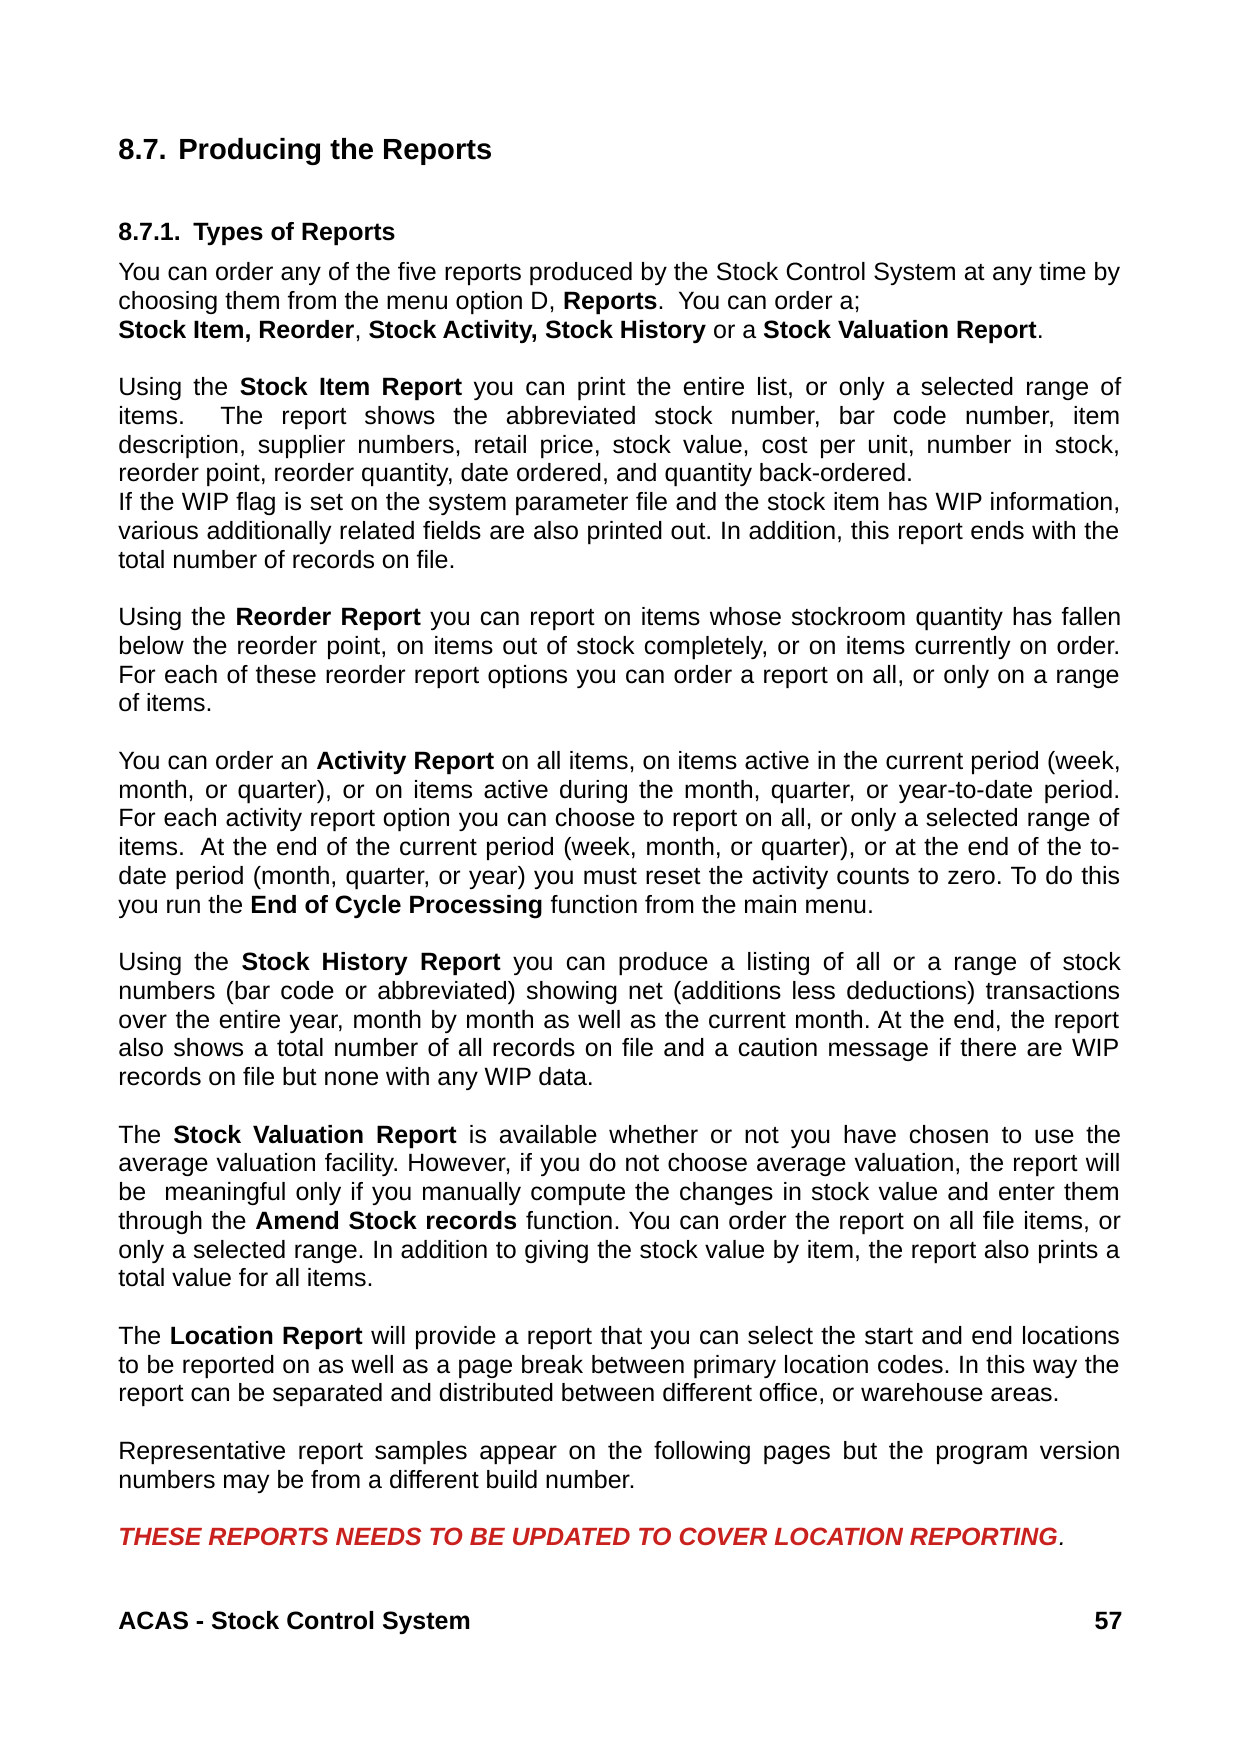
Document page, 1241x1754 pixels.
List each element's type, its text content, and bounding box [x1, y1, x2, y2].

text Using the Stock History Report you can produce a listing of all or a range of stock numbers (bar code or abbreviated) showing net (additions less deductions) transactions over the entire year, month by month as well as the current month. At the end, the report also shows a total number of all records on file and a caution message if there are WIP records on file but none with any WIP data. [118, 947, 1122, 1091]
text Using the Reorder Report you can report on items whose stockroom quantity has fallen below the reorder point, on items out of stock completely, or on items currently on order. For each of these reorder report options you can order a report on all, or only on a range of items. [118, 602, 1122, 717]
subtitle Producing the Reports [118, 132, 1122, 165]
subtitle Types of Reports [118, 216, 1122, 245]
text If the WIP flag is set on the system parameter file and the stock item has WIP information, various additionally related fields are also printed out. In addition, this report ends with the total number of records on file. [118, 487, 1122, 573]
text The Stock Valuation Report is available whether or not you have chosen to use the average valuation facility. However, if you do not choose average valuation, the report will be meaningful only if you manually compute the changes in stock value and enter them through the Amend Stock records function. You can order the report on all file items, or only a selected range. In addition to giving the stock value by item, the report also prints a total value for all items. [118, 1120, 1122, 1292]
text Representative report samples appear on the following pages but the program version numbers may be from a different build number. [118, 1436, 1122, 1493]
text THESE REPORTS NEEDS TO BE UPDATED TO COVER LOCATION REPORTING. [118, 1522, 1122, 1551]
text You can order any of the five reports produced by the Stock Control System at any time by choosing them from the menu option D, Reports. You can order a; [118, 257, 1122, 315]
text Using the Stock Item Report you can print the entire list, or only a selected range of items. The report shows the abbreviated stock number, bar code number, item description, supplier numbers, retail price, stock value, cost per unit, number in stock, reorder point, reorder quantity, date ordered, and quantity back-ordered. [118, 372, 1122, 487]
text The Location Report will provide a report that you can select the start and end locations to be reported on as well as a page break between primary location codes. In this way the report can be separated and distributed between different office, or warehouse areas. [118, 1321, 1122, 1407]
text Stock Item, Reorder, Stock Activity, Stock History or a Stock Valuation Report. [118, 315, 1122, 343]
text You can order an Activity Report on all items, on items active in the current period (week, month, or quarter), or on items active during the month, quarter, or year-to-date period. For each activity report option you can choose to report on all, or only a selected range of items. At the end of the current period (week, month, or quarter), or at the end of the to-date period (month, quarter, or year) you must reset the activity counts to zero. To do this you run the End of Cycle Processing function from the main menu. [118, 746, 1122, 918]
